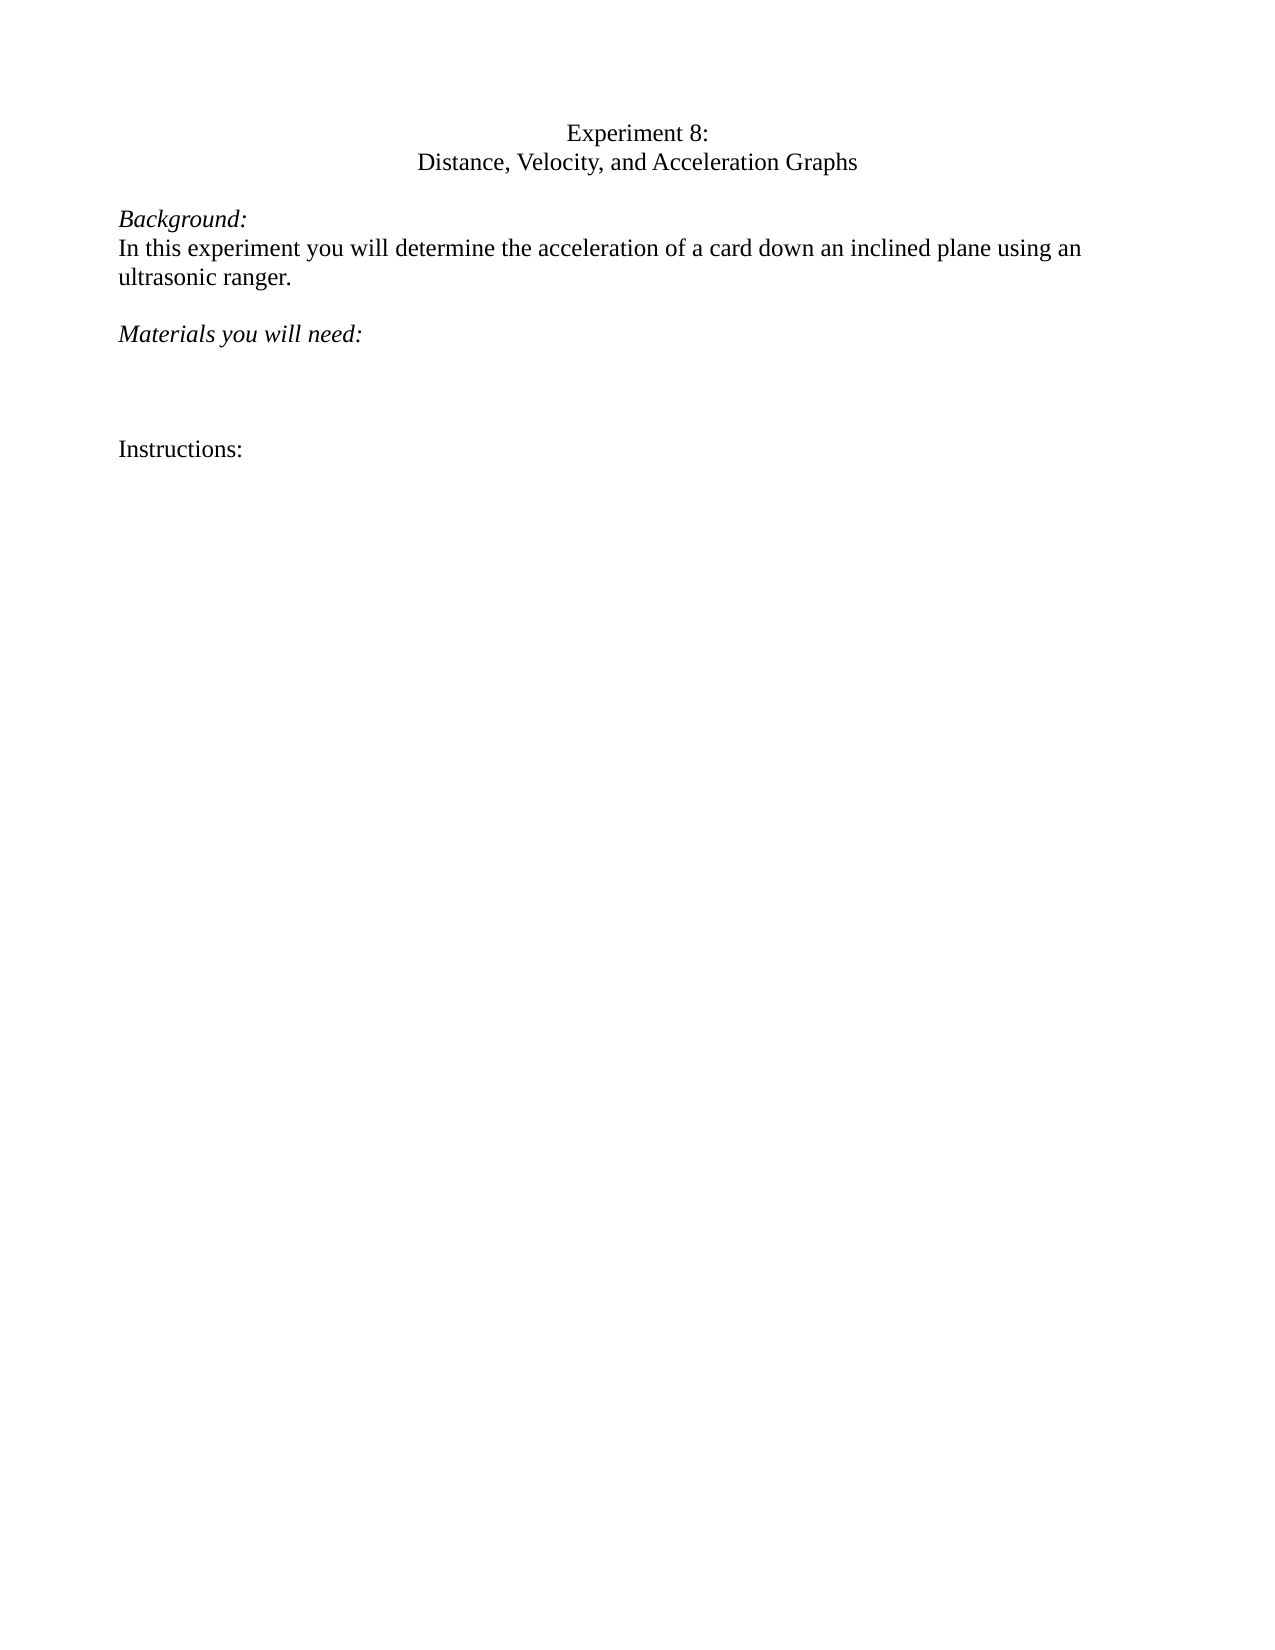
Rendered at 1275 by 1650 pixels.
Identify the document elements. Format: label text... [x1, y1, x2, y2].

text In this experiment you will determine the acceleration of a card down an inclined plane using an ultrasonic ranger. [118, 233, 1157, 291]
text Materials you will need: [118, 319, 1157, 348]
text Distance, Velocity, and Acceleration Graphs [118, 147, 1157, 176]
text Experiment 8: [118, 118, 1157, 147]
text Background: [118, 204, 1157, 233]
text Instructions: [118, 434, 1157, 463]
